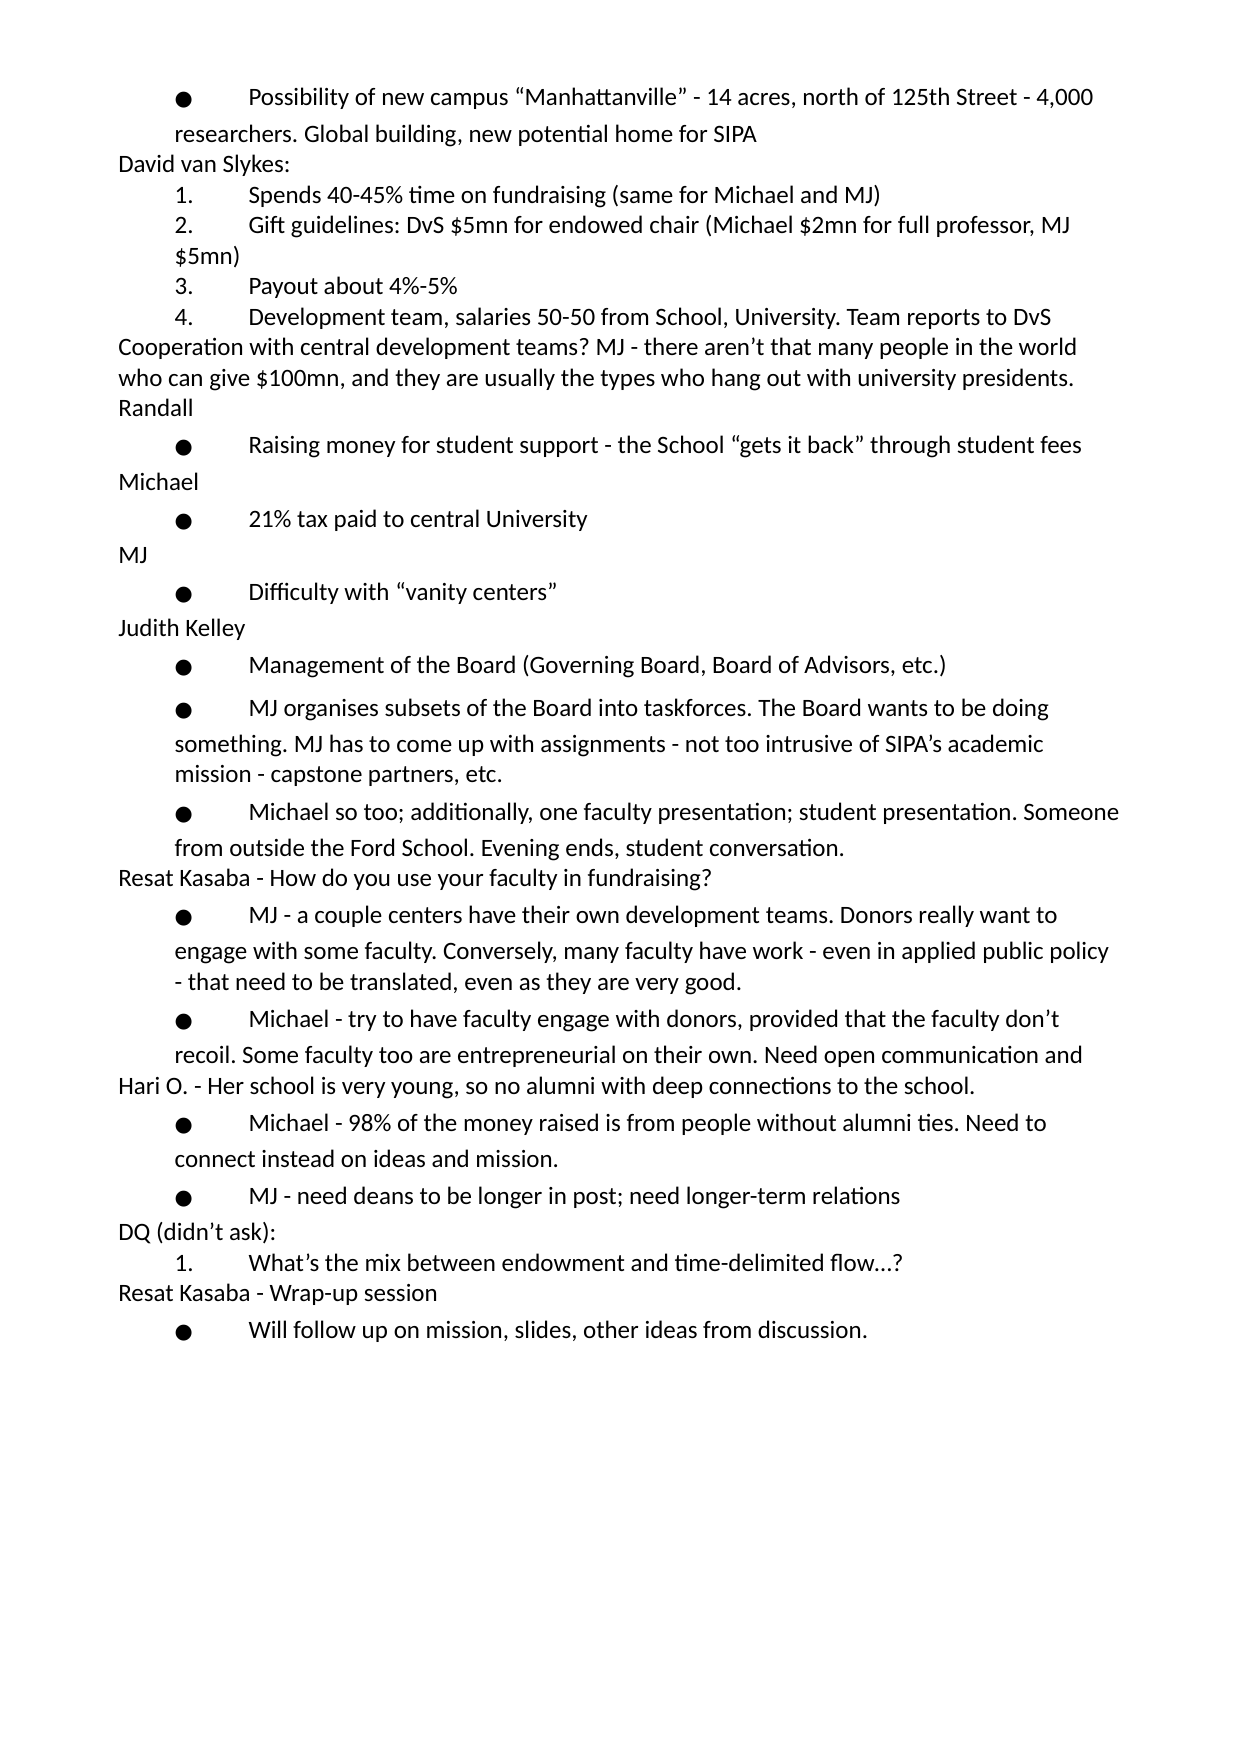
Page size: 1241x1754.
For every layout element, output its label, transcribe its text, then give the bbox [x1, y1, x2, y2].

list Possibility of new campus “Manhattanville” - 14 acres, north of 125th Street - 4,000 researchers. Global building, new potential home for SIPA [174, 75, 1122, 148]
text Hari O. - Her school is very young, so no alumni with deep connections to the school. [118, 1070, 1122, 1100]
list Management of the Board (Governing Board, Board of Advisors, etc.) [174, 643, 1122, 685]
text David van Slykes: [118, 148, 1122, 179]
list MJ - need deans to be longer in post; need longer-term relations [174, 1173, 1122, 1216]
text DQ (didn’t ask): [118, 1216, 1122, 1247]
list Raising money for student support - the School “gets it back” through student fees [174, 423, 1122, 466]
list Will follow up on mission, slides, other ideas from discussion. [174, 1308, 1122, 1351]
text Randall [118, 392, 1122, 423]
list Michael so too; additionally, one faculty presentation; student presentation. Someone from outside the Ford School. Evening ends, student conversation. [174, 789, 1122, 862]
list MJ organises subsets of the Board into taskforces. The Board wants to be doing something. MJ has to come up with assignments - not too intrusive of SIPA’s academic mission - capstone partners, etc. [174, 685, 1122, 789]
list MJ - a couple centers have their own development teams. Donors really want to engage with some faculty. Conversely, many faculty have work - even in applied public policy - that need to be translated, even as they are very good. [174, 893, 1122, 997]
list Development team, salaries 50-50 from School, University. Team reports to DvS [174, 301, 1122, 331]
list Michael - 98% of the money raised is from people without alumni ties. Need to connect instead on ideas and mission. [174, 1100, 1122, 1173]
text Cooperation with central development teams? MJ - there aren’t that many people in the world who can give $100mn, and they are usually the types who hang out with university presidents. [118, 331, 1122, 392]
list Spends 40-45% time on fundraising (same for Michael and MJ) [174, 179, 1122, 209]
list What’s the mix between endowment and time-delimited flow…? [174, 1247, 1122, 1277]
list 21% tax paid to central University [174, 496, 1122, 539]
text Judith Kelley [118, 612, 1122, 643]
list Gift guidelines: DvS $5mn for endowed chair (Michael $2mn for full professor, MJ $5mn) [174, 209, 1122, 270]
list Difficulty with “vanity centers” [174, 569, 1122, 612]
text Michael [118, 466, 1122, 496]
text Resat Kasaba - How do you use your faculty in fundraising? [118, 862, 1122, 893]
list Payout about 4%-5% [174, 270, 1122, 301]
list Michael - try to have faculty engage with donors, provided that the faculty don’t recoil. Some faculty too are entrepreneurial on their own. Need open communication and [174, 997, 1122, 1070]
text Resat Kasaba - Wrap-up session [118, 1277, 1122, 1308]
text MJ [118, 539, 1122, 569]
